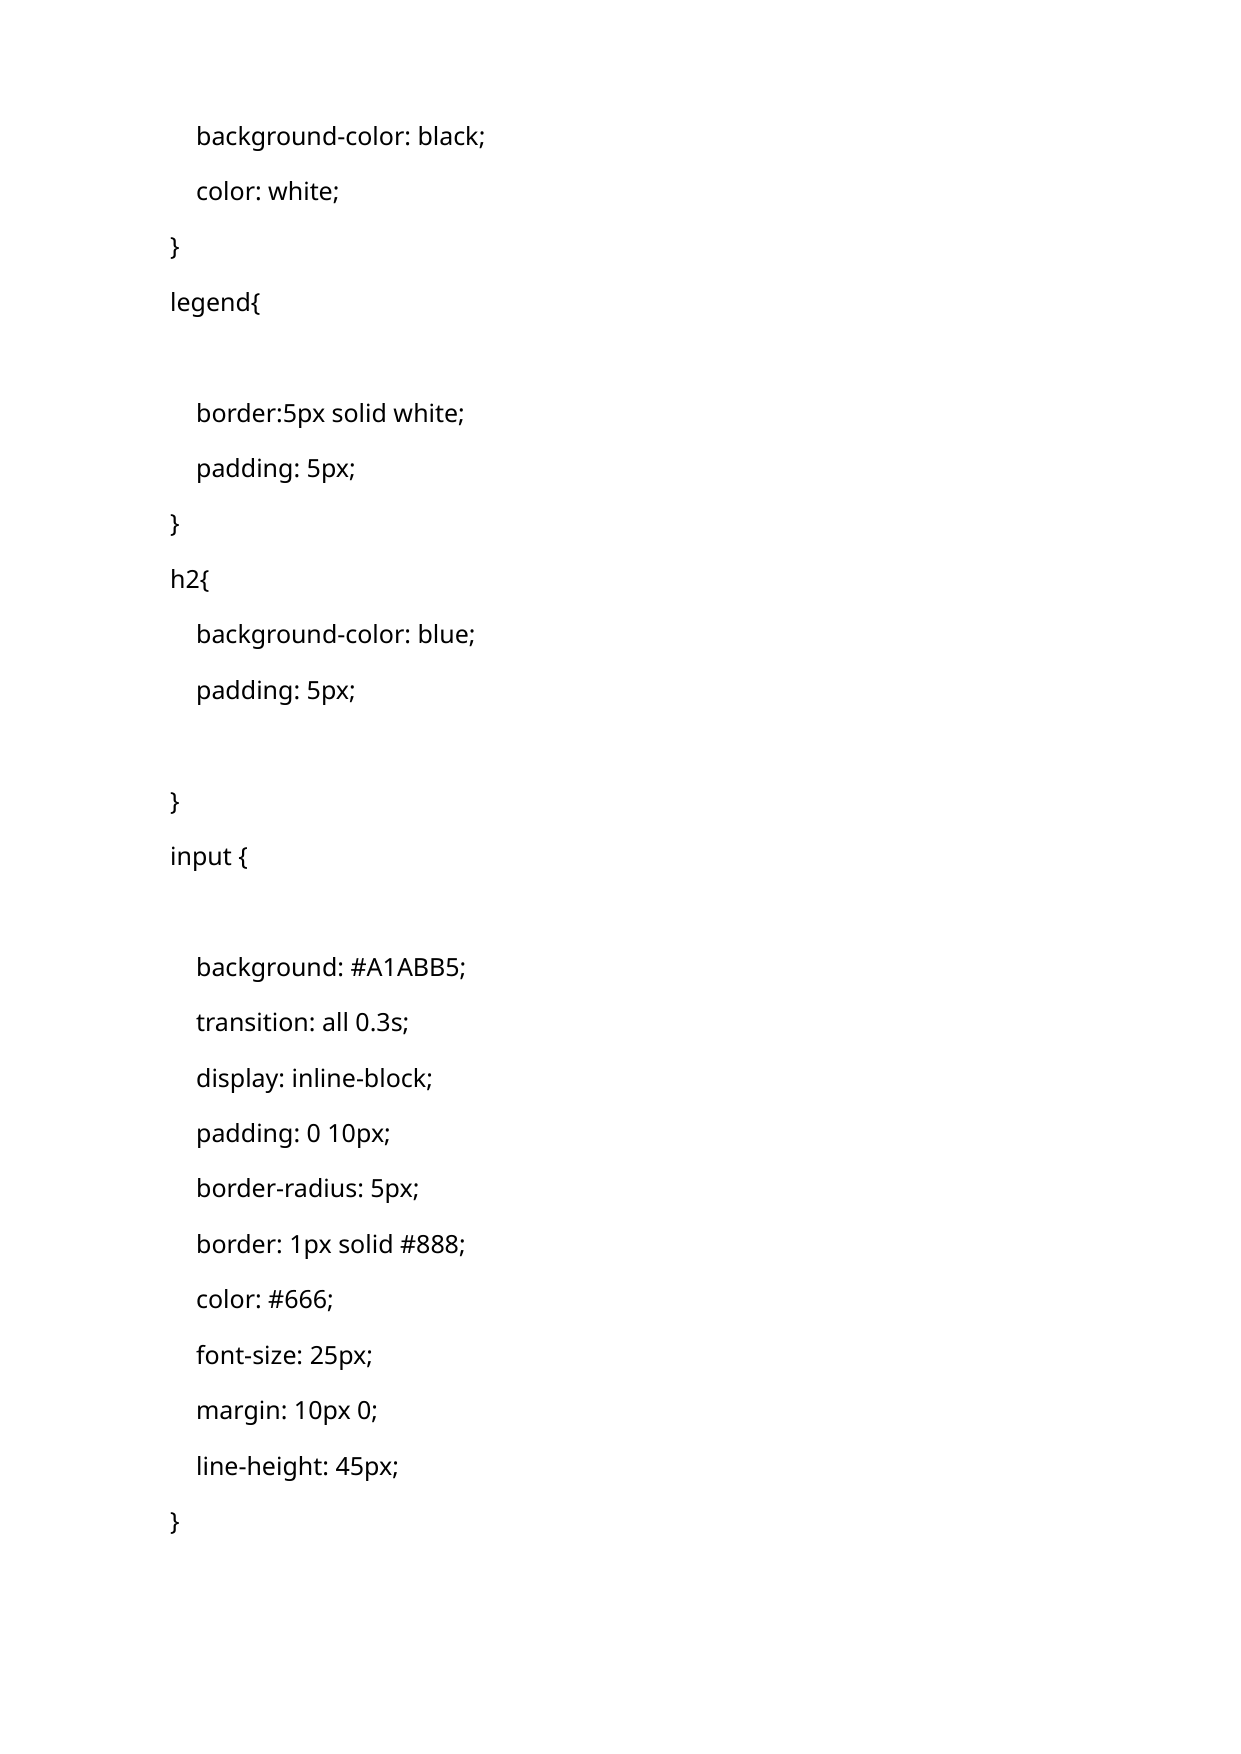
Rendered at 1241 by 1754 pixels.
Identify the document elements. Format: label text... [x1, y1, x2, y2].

text padding: 5px; [118, 672, 1122, 706]
text padding: 5px; [118, 451, 1122, 485]
text padding: 0 10px; [118, 1116, 1122, 1150]
text } [118, 783, 1122, 817]
text font-size: 25px; [118, 1337, 1122, 1371]
text } [118, 1503, 1122, 1538]
text } [118, 506, 1122, 540]
text background-color: black; [118, 118, 1122, 152]
text margin: 10px 0; [118, 1393, 1122, 1427]
text border:5px solid white; [118, 395, 1122, 429]
text legend{ [118, 284, 1122, 318]
text h2{ [118, 561, 1122, 596]
text color: white; [118, 173, 1122, 208]
text line-height: 45px; [118, 1448, 1122, 1482]
text border-radius: 5px; [118, 1171, 1122, 1205]
text transition: all 0.3s; [118, 1005, 1122, 1039]
text display: inline-block; [118, 1060, 1122, 1094]
text background-color: blue; [118, 617, 1122, 651]
text } [118, 229, 1122, 263]
text border: 1px solid #888; [118, 1226, 1122, 1261]
text background: #A1ABB5; [118, 949, 1122, 983]
text color: #666; [118, 1282, 1122, 1316]
text input { [118, 838, 1122, 873]
